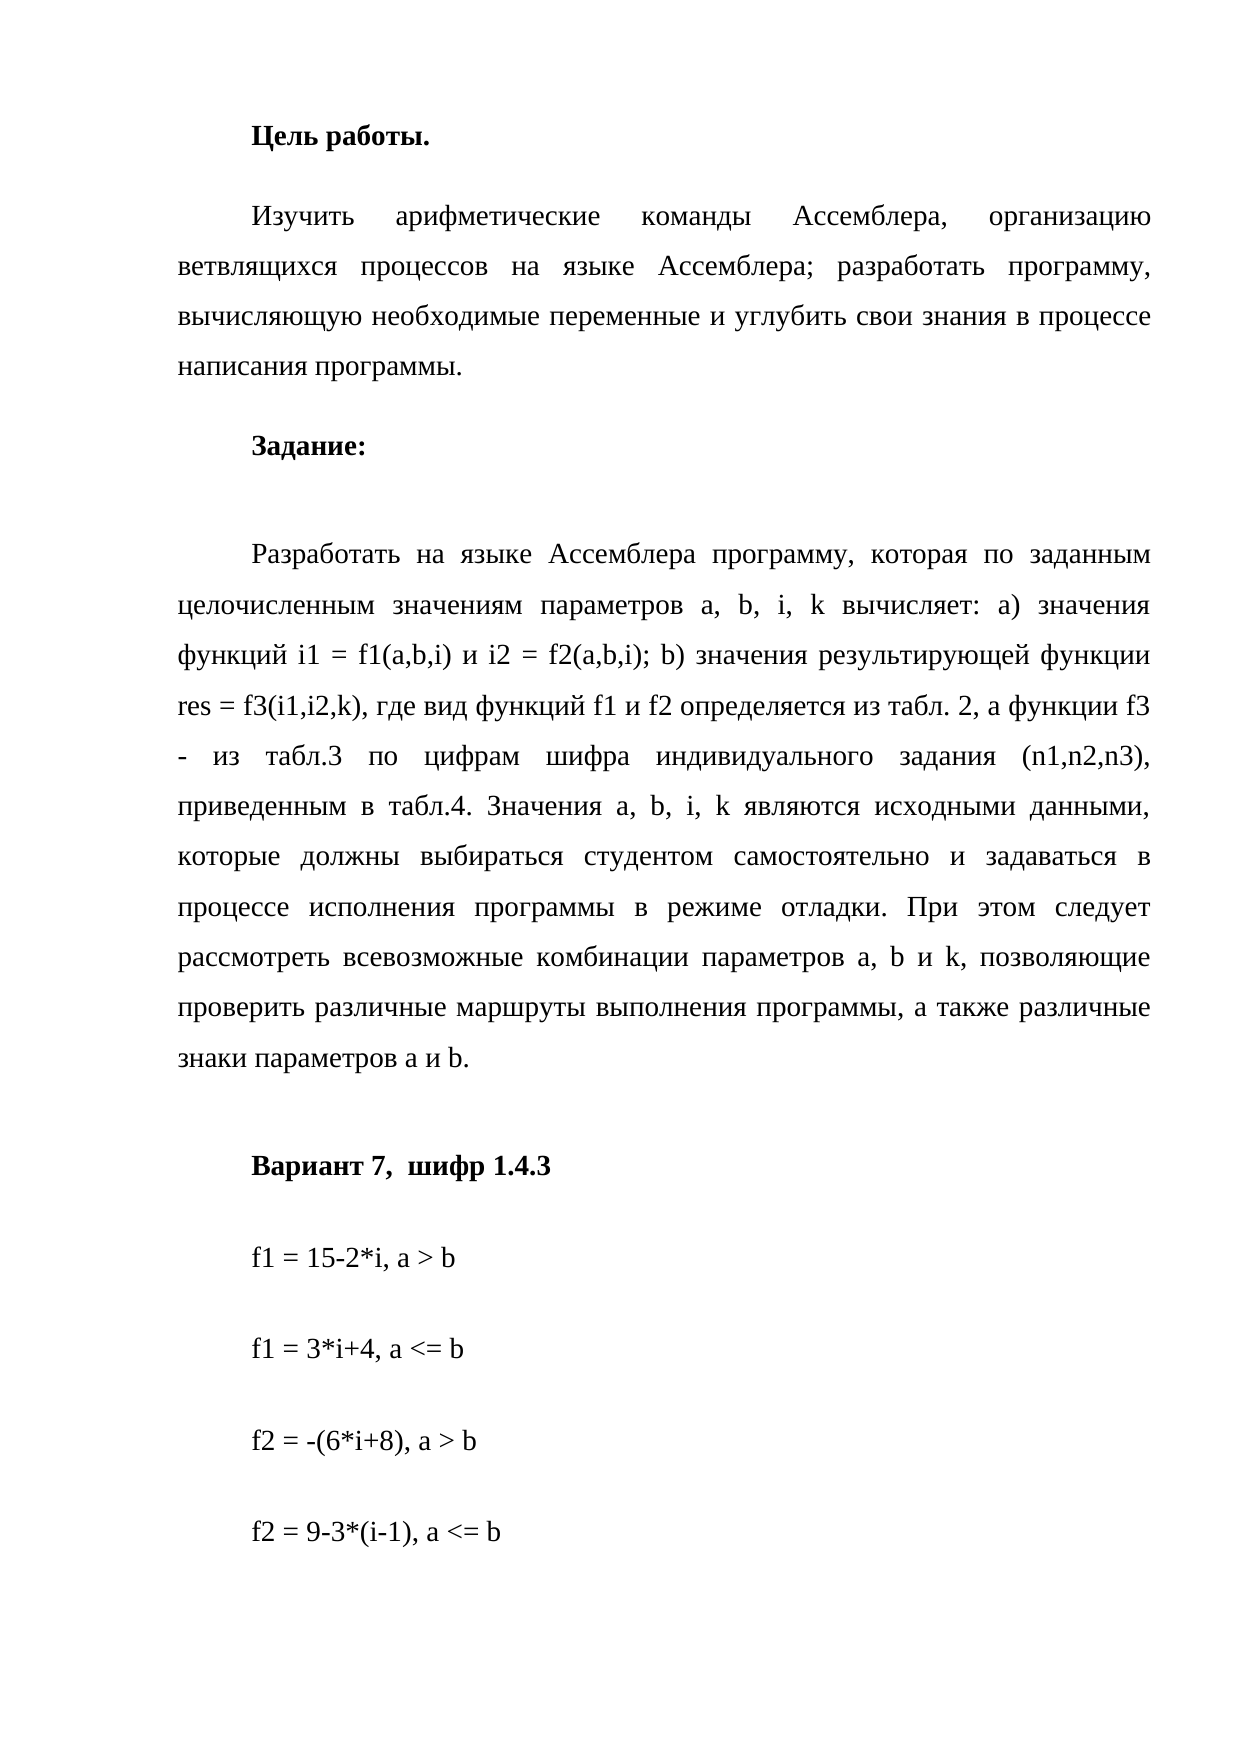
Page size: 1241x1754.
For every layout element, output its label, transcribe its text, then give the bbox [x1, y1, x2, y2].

text Вариант 7, шифр 1.4.3 [177, 1148, 1152, 1182]
text Разработать на языке Ассемблера программу, которая по заданным целочисленным значениям параметров a, b, i, k вычисляет: а) значения функций i1 = f1(a,b,i) и i2 = f2(a,b,i); b) значения результирующей функции res = f3(i1,i2,k), где вид функций f1 и f2 определяется из табл. 2, а функции f3 - из табл.3 по цифрам шифра индивидуального задания (n1,n2,n3), приведенным в табл.4. Значения a, b, i, k являются исходными данными, которые должны выбираться студентом самостоятельно и задаваться в процессе исполнения программы в режиме отладки. При этом следует рассмотреть всевозможные комбинации параметров a, b и k, позволяющие проверить различные маршруты выполнения программы, а также различные знаки параметров a и b. [177, 537, 1152, 1073]
text f2 = 9-3*(i-1), a <= b [177, 1514, 1152, 1548]
text f1 = 3*i+4, a <= b [177, 1332, 1152, 1365]
text Задание: [177, 428, 1152, 462]
text f2 = -(6*i+8), a > b [177, 1423, 1152, 1457]
text Цель работы. [177, 118, 1152, 152]
text f1 = 15-2*i, a > b [177, 1240, 1152, 1274]
text Изучить арифметические команды Ассемблера, организацию ветвлящихся процессов на языке Ассемблера; разработать программу, вычисляющую необходимые переменные и углубить свои знания в процессе написания программы. [177, 198, 1152, 382]
